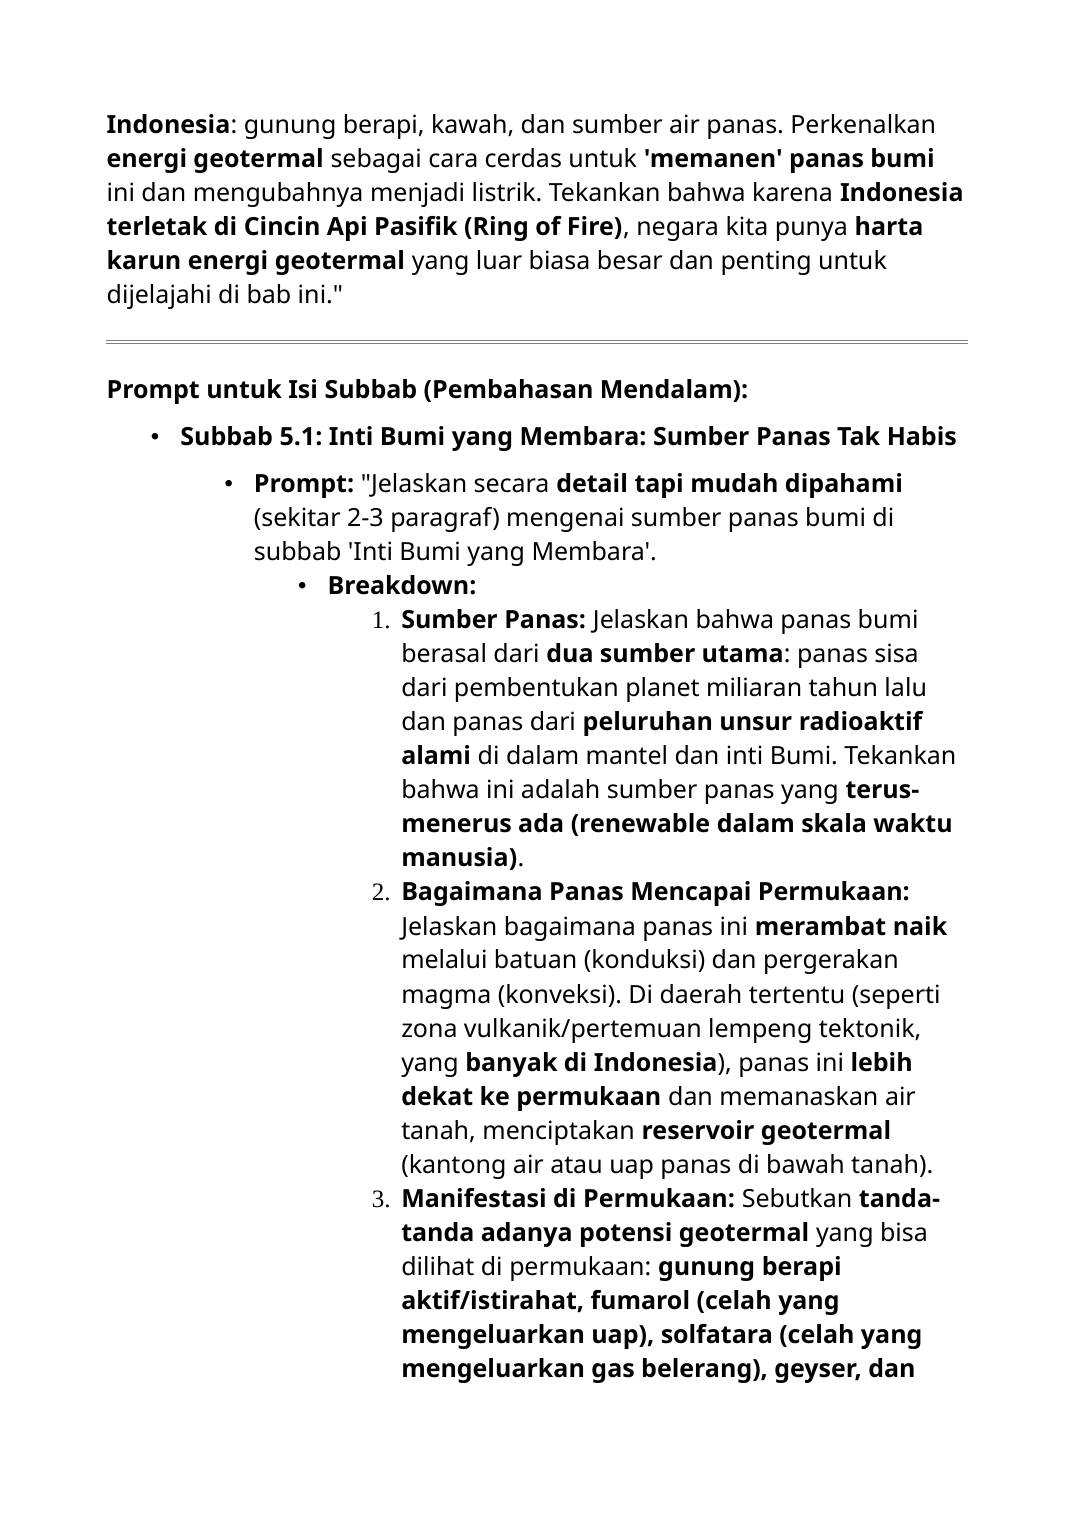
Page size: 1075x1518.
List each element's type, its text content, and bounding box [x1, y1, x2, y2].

list Breakdown: [298, 567, 968, 602]
list Sumber Panas: Jelaskan bahwa panas bumi berasal dari dua sumber utama: panas sisa dari pembentukan planet miliaran tahun lalu dan panas dari peluruhan unsur radioaktif alami di dalam mantel dan inti Bumi. Tekankan bahwa ini adalah sumber panas yang terus-menerus ada (renewable dalam skala waktu manusia). [372, 602, 968, 874]
text Indonesia: gunung berapi, kawah, dan sumber air panas. Perkenalkan energi geotermal sebagai cara cerdas untuk 'memanen' panas bumi ini dan mengubahnya menjadi listrik. Tekankan bahwa karena Indonesia terletak di Cincin Api Pasifik (Ring of Fire), negara kita punya harta karun energi geotermal yang luar biasa besar dan penting untuk dijelajahi di bab ini." [106, 106, 968, 311]
list Manifestasi di Permukaan: Sebutkan tanda-tanda adanya potensi geotermal yang bisa dilihat di permukaan: gunung berapi aktif/istirahat, fumarol (celah yang mengeluarkan uap), solfatara (celah yang mengeluarkan gas belerang), geyser, dan [372, 1181, 968, 1385]
text Prompt untuk Isi Subbab (Pembahasan Mendalam): [106, 372, 968, 406]
list Prompt: "Jelaskan secara detail tapi mudah dipahami (sekitar 2-3 paragraf) mengenai sumber panas bumi di subbab 'Inti Bumi yang Membara'. [224, 465, 968, 567]
list Bagaimana Panas Mencapai Permukaan: Jelaskan bagaimana panas ini merambat naik melalui batuan (konduksi) dan pergerakan magma (konveksi). Di daerah tertentu (seperti zona vulkanik/pertemuan lempeng tektonik, yang banyak di Indonesia), panas ini lebih dekat ke permukaan dan memanaskan air tanah, menciptakan reservoir geotermal (kantong air atau uap panas di bawah tanah). [372, 874, 968, 1181]
list Subbab 5.1: Inti Bumi yang Membara: Sumber Panas Tak Habis [151, 419, 968, 453]
